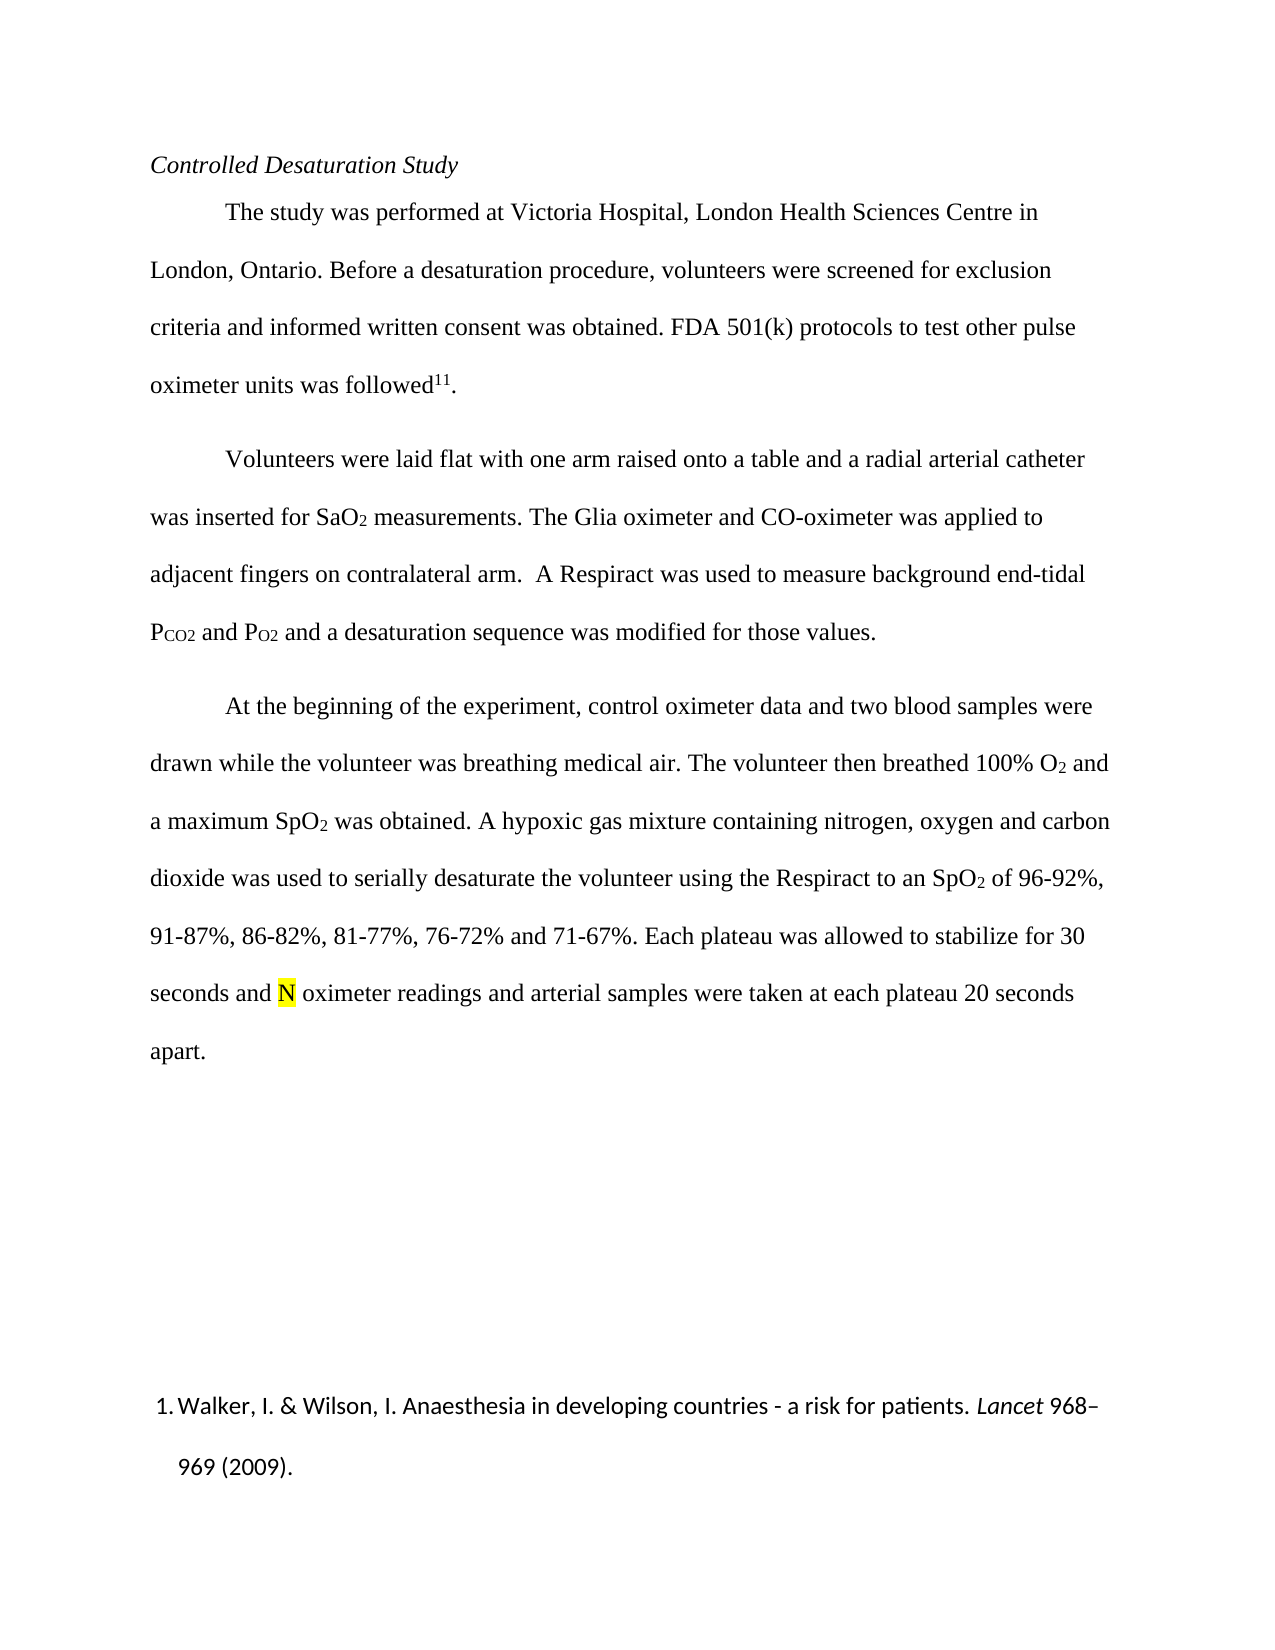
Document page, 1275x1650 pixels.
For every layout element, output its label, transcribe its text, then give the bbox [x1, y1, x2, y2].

text 1. Walker, I. & Wilson, I. Anaesthesia in developing countries - a risk for patients. Lancet 968–969 (2009). [150, 1390, 1125, 1482]
text Controlled Desaturation Study [150, 150, 1125, 179]
text Volunteers were laid flat with one arm raised onto a table and a radial arterial catheter was inserted for SaO2 measurements. The Glia oximeter and CO-oximeter was applied to adjacent fingers on contralateral arm. A Respiract was used to measure background end-tidal PCO2 and PO2 and a desaturation sequence was modified for those values. [150, 444, 1125, 645]
text The study was performed at Victoria Hospital, London Health Sciences Centre in London, Ontario. Before a desaturation procedure, volunteers were screened for exclusion criteria and informed written consent was obtained. FDA 501(k) protocols to test other pulse oximeter units was followed11. [150, 197, 1125, 399]
text At the beginning of the experiment, control oximeter data and two blood samples were drawn while the volunteer was breathing medical air. The volunteer then breathed 100% O2 and a maximum SpO2 was obtained. A hypoxic gas mixture containing nitrogen, oxygen and carbon dioxide was used to serially desaturate the volunteer using the Respiract to an SpO2 of 96-92%, 91-87%, 86-82%, 81-77%, 76-72% and 71-67%. Each plateau was allowed to stabilize for 30 seconds and N oximeter readings and arterial samples were taken at each plateau 20 seconds apart. [150, 691, 1125, 1064]
